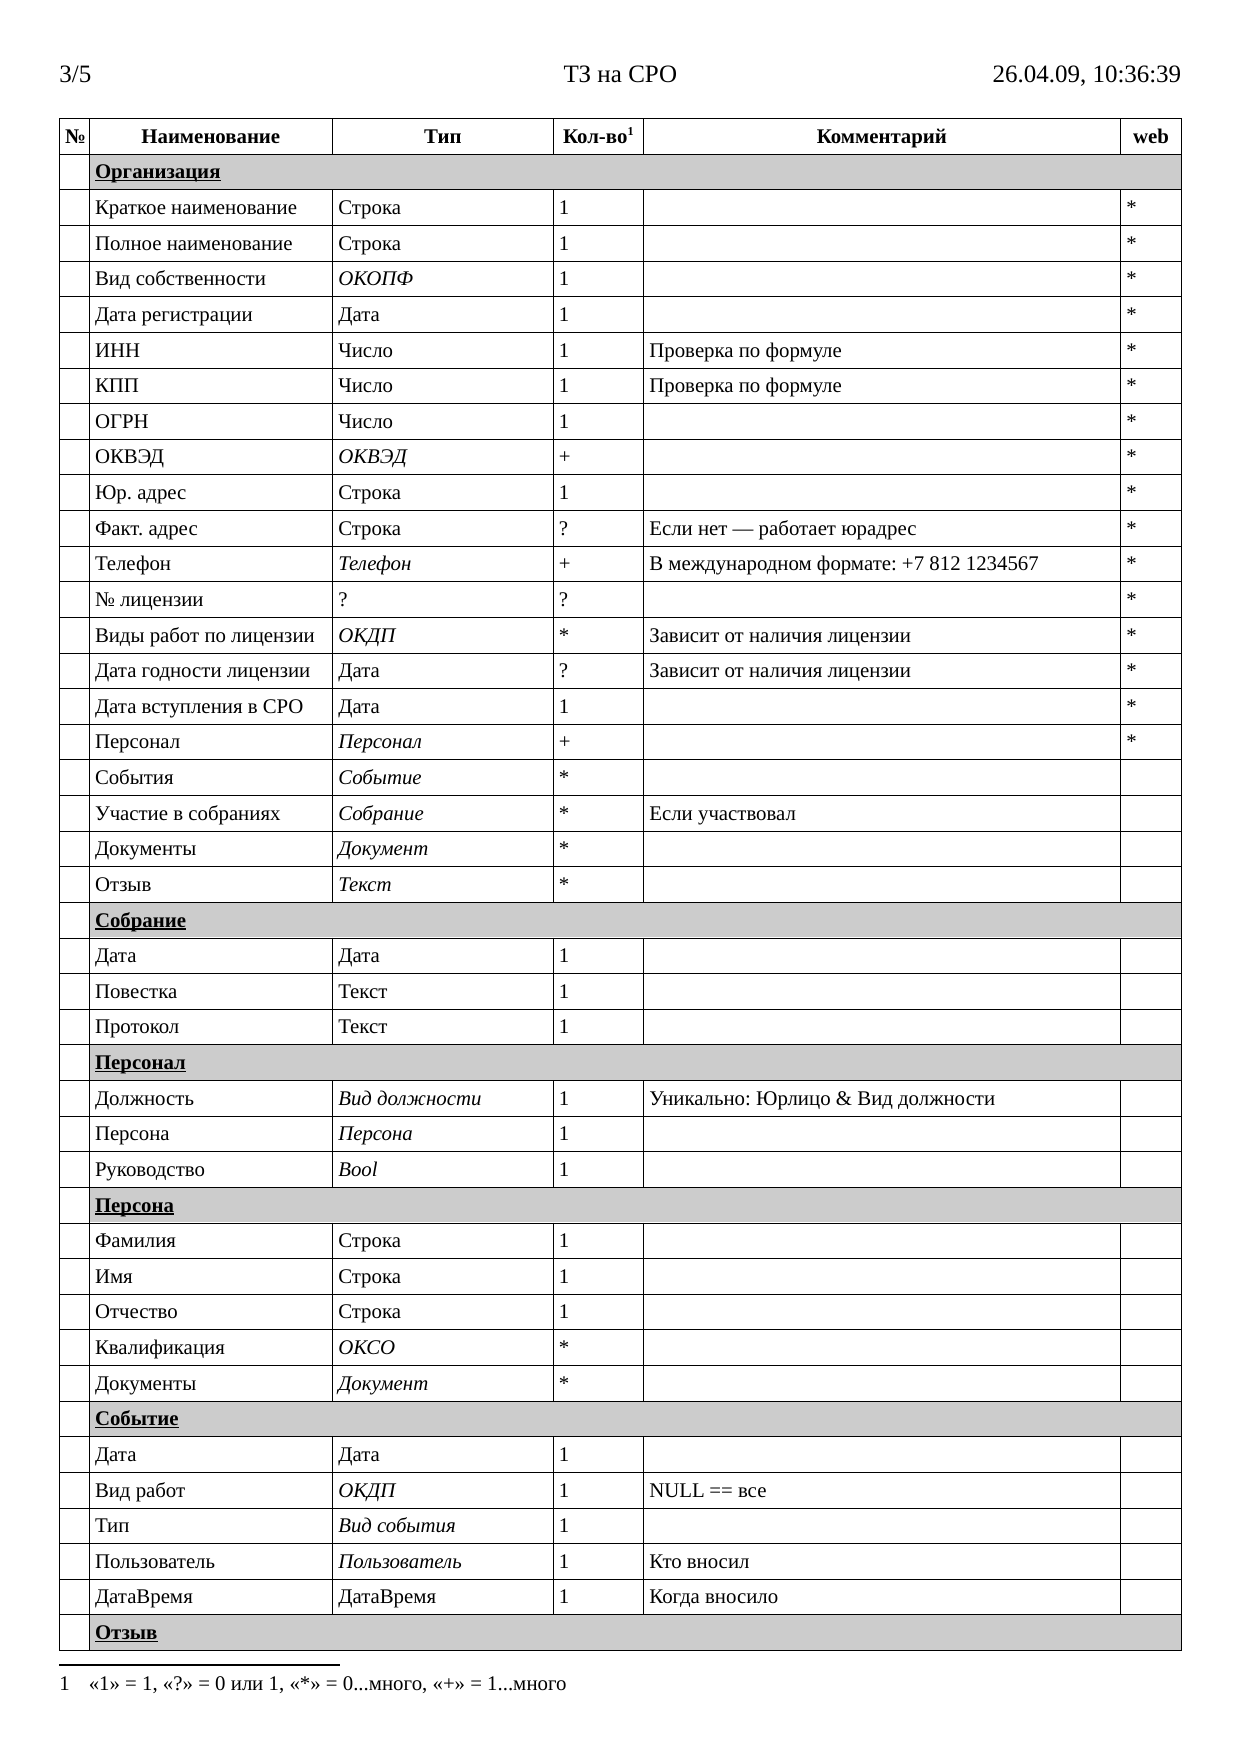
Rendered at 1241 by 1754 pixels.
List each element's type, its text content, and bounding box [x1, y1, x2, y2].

table_cell Персона [90, 1117, 332, 1151]
table_cell Когда вносило [644, 1580, 1120, 1614]
table_cell [644, 475, 1120, 510]
table_cell [60, 618, 89, 652]
table_cell Персона [333, 1117, 553, 1151]
table_cell [60, 689, 89, 724]
table_cell [60, 226, 89, 261]
table_cell Отчество [90, 1295, 332, 1329]
table_cell ? [333, 582, 553, 617]
table_cell Отзыв [90, 867, 332, 902]
table_cell Повестка [90, 974, 332, 1009]
table_cell 1 [554, 1509, 643, 1543]
table_cell [1121, 1081, 1181, 1116]
table_cell [644, 1224, 1120, 1258]
table_cell * [1121, 404, 1181, 439]
table_cell Текст [333, 1010, 553, 1044]
table_cell 1 [554, 190, 643, 225]
table_cell [60, 1295, 89, 1329]
table_cell ДатаВремя [333, 1580, 553, 1614]
table_cell [644, 262, 1120, 296]
table_cell [1121, 1224, 1181, 1258]
table_cell Документ [333, 1366, 553, 1401]
table_cell + [554, 725, 643, 759]
table_cell [644, 190, 1120, 225]
table_cell [60, 511, 89, 546]
table_cell ОКВЭД [333, 440, 553, 474]
table_cell Дата [90, 1437, 332, 1472]
table_cell [60, 333, 89, 367]
table_cell [644, 1509, 1120, 1543]
table_cell [60, 1081, 89, 1116]
table_cell [60, 725, 89, 759]
table_cell 1 [554, 1259, 643, 1294]
table_cell * [554, 760, 643, 795]
table_cell Событие [90, 1402, 1181, 1436]
table_cell * [1121, 440, 1181, 474]
table_cell [60, 903, 89, 937]
table_cell [1121, 1010, 1181, 1044]
table_cell [1121, 1152, 1181, 1187]
table_cell [644, 1117, 1120, 1151]
table_cell 1 [554, 1544, 643, 1579]
table_cell Вид должности [333, 1081, 553, 1116]
table_cell Число [333, 369, 553, 403]
table_cell [644, 832, 1120, 866]
table_cell Число [333, 333, 553, 367]
table_cell Проверка по формуле [644, 333, 1120, 367]
table_cell Квалификация [90, 1330, 332, 1365]
table_cell Отзыв [90, 1615, 1181, 1650]
table_cell [644, 1330, 1120, 1365]
table_cell ? [554, 582, 643, 617]
table_cell [644, 1259, 1120, 1294]
table_cell Дата [333, 654, 553, 688]
table_cell 1 [554, 1473, 643, 1507]
table_cell Строка [333, 1259, 553, 1294]
table_cell Документы [90, 832, 332, 866]
table_cell Зависит от наличия лицензии [644, 654, 1120, 688]
table_cell [60, 1330, 89, 1365]
table_cell Тип [90, 1509, 332, 1543]
table_cell Строка [333, 1224, 553, 1258]
table_header № [60, 119, 89, 154]
table_cell * [554, 796, 643, 831]
table_cell Дата [333, 1437, 553, 1472]
table_cell [60, 547, 89, 581]
table_cell [644, 226, 1120, 261]
table_cell [60, 974, 89, 1009]
table_cell [60, 1544, 89, 1579]
table_cell ОКДП [333, 1473, 553, 1507]
table_cell [644, 725, 1120, 759]
table_cell ОКВЭД [90, 440, 332, 474]
table_cell Краткое наименование [90, 190, 332, 225]
table_cell [1121, 832, 1181, 866]
table_cell 1 [554, 297, 643, 332]
table_cell [60, 369, 89, 403]
table_cell Телефон [333, 547, 553, 581]
table_cell [60, 262, 89, 296]
table_cell [60, 1010, 89, 1044]
table_cell [60, 1615, 89, 1650]
table_cell Дата регистрации [90, 297, 332, 332]
table_cell Проверка по формуле [644, 369, 1120, 403]
table_cell * [1121, 654, 1181, 688]
table_cell [1121, 1117, 1181, 1151]
table_cell Вид собственности [90, 262, 332, 296]
table_cell Пользователь [90, 1544, 332, 1579]
table_cell + [554, 440, 643, 474]
table_cell Вид события [333, 1509, 553, 1543]
table_cell Должность [90, 1081, 332, 1116]
table_cell Дата вступления в СРО [90, 689, 332, 724]
table_cell 1 [554, 939, 643, 973]
table_cell [1121, 867, 1181, 902]
table_cell [644, 1010, 1120, 1044]
table_cell Фамилия [90, 1224, 332, 1258]
table_cell Строка [333, 475, 553, 510]
table_cell Участие в собраниях [90, 796, 332, 831]
table_cell [60, 832, 89, 866]
table_cell [60, 760, 89, 795]
table_cell Документы [90, 1366, 332, 1401]
table_cell [60, 1437, 89, 1472]
table_cell 1 [554, 475, 643, 510]
table_cell [644, 297, 1120, 332]
table_cell Факт. адрес [90, 511, 332, 546]
table_cell [60, 582, 89, 617]
table_cell ДатаВремя [90, 1580, 332, 1614]
table_cell [644, 1366, 1120, 1401]
table_cell Дата [333, 297, 553, 332]
table_cell 1 [554, 1081, 643, 1116]
table_cell Строка [333, 1295, 553, 1329]
table_cell Руководство [90, 1152, 332, 1187]
table_cell Число [333, 404, 553, 439]
table_cell 1 [554, 369, 643, 403]
table_cell 1 [554, 1295, 643, 1329]
table_cell Вид работ [90, 1473, 332, 1507]
table_cell * [1121, 190, 1181, 225]
table_cell [60, 796, 89, 831]
table_cell [60, 1117, 89, 1151]
table_cell Юр. адрес [90, 475, 332, 510]
table_cell * [554, 832, 643, 866]
table_cell 1 [554, 1152, 643, 1187]
table_cell [60, 1366, 89, 1401]
table_cell 1 [554, 689, 643, 724]
table_cell [60, 1224, 89, 1258]
table_cell * [1121, 511, 1181, 546]
table_cell 1 [554, 1580, 643, 1614]
table_cell [1121, 1330, 1181, 1365]
table_cell Персонал [90, 725, 332, 759]
table_cell Строка [333, 190, 553, 225]
table_cell [644, 404, 1120, 439]
table_cell [644, 760, 1120, 795]
table_cell ? [554, 511, 643, 546]
table_cell [1121, 1295, 1181, 1329]
table_cell [644, 1295, 1120, 1329]
table_cell 1 [554, 1437, 643, 1472]
table_cell [60, 1473, 89, 1507]
table_cell ОКОПФ [333, 262, 553, 296]
table_cell ОКСО [333, 1330, 553, 1365]
table_header Наименование [90, 119, 332, 154]
table_cell Уникально: Юрлицо & Вид должности [644, 1081, 1120, 1116]
table_cell [60, 1580, 89, 1614]
table_cell [60, 1402, 89, 1436]
table_cell ИНН [90, 333, 332, 367]
table_cell [644, 440, 1120, 474]
table_cell ОГРН [90, 404, 332, 439]
table_cell Текст [333, 974, 553, 1009]
table_cell [60, 1188, 89, 1222]
table_cell * [1121, 547, 1181, 581]
table_cell [60, 404, 89, 439]
table_cell [1121, 974, 1181, 1009]
table_cell * [1121, 226, 1181, 261]
table_cell [60, 440, 89, 474]
table_cell 1 [554, 974, 643, 1009]
table_cell [644, 1152, 1120, 1187]
table_cell ? [554, 654, 643, 688]
table_cell [1121, 1366, 1181, 1401]
table_cell Имя [90, 1259, 332, 1294]
table_header Кол-во [554, 119, 643, 154]
table_cell Событие [333, 760, 553, 795]
table_cell [60, 155, 89, 189]
table_cell Персона [90, 1188, 1181, 1222]
table_cell Персонал [90, 1045, 1181, 1080]
table_cell [60, 190, 89, 225]
table_cell [644, 582, 1120, 617]
table_cell [1121, 1580, 1181, 1614]
table_cell * [1121, 618, 1181, 652]
table_cell № лицензии [90, 582, 332, 617]
table_cell Виды работ по лицензии [90, 618, 332, 652]
table_cell [644, 974, 1120, 1009]
table_cell Bool [333, 1152, 553, 1187]
table_cell Дата [90, 939, 332, 973]
table_cell * [1121, 262, 1181, 296]
table_cell ОКДП [333, 618, 553, 652]
table_cell [644, 867, 1120, 902]
table_cell Собрание [90, 903, 1181, 937]
table_cell [60, 654, 89, 688]
table_cell * [554, 1366, 643, 1401]
table_cell [644, 689, 1120, 724]
table_cell [60, 1152, 89, 1187]
table_cell [1121, 796, 1181, 831]
table_header web [1121, 119, 1181, 154]
table_cell 1 [554, 1117, 643, 1151]
table_cell Зависит от наличия лицензии [644, 618, 1120, 652]
table_cell [1121, 760, 1181, 795]
table_cell 1 [554, 1010, 643, 1044]
table_cell * [1121, 475, 1181, 510]
table_cell Строка [333, 226, 553, 261]
table_cell * [1121, 689, 1181, 724]
table_cell 1 [554, 404, 643, 439]
table_cell Кто вносил [644, 1544, 1120, 1579]
table_cell [60, 1045, 89, 1080]
table_cell [1121, 1437, 1181, 1472]
table_cell Организация [90, 155, 1181, 189]
table_cell Если участвовал [644, 796, 1120, 831]
table_cell Собрание [333, 796, 553, 831]
table_cell Документ [333, 832, 553, 866]
table_header Комментарий [644, 119, 1120, 154]
table_cell [60, 475, 89, 510]
table_cell [1121, 1259, 1181, 1294]
table_cell [60, 297, 89, 332]
table_cell [60, 939, 89, 973]
table_cell * [554, 867, 643, 902]
table_cell Протокол [90, 1010, 332, 1044]
table_cell * [1121, 725, 1181, 759]
table_cell 1 [554, 333, 643, 367]
table_cell Полное наименование [90, 226, 332, 261]
table_cell * [1121, 333, 1181, 367]
table_cell [1121, 939, 1181, 973]
table_cell Строка [333, 511, 553, 546]
table_cell Телефон [90, 547, 332, 581]
table_cell Дата [333, 939, 553, 973]
table_cell [1121, 1509, 1181, 1543]
table_header Тип [333, 119, 553, 154]
table_cell [1121, 1473, 1181, 1507]
table_cell 1 [554, 226, 643, 261]
table_cell События [90, 760, 332, 795]
table_cell Текст [333, 867, 553, 902]
table_cell Если нет — работает юрадрес [644, 511, 1120, 546]
table_cell NULL == все [644, 1473, 1120, 1507]
table_cell 1 [554, 262, 643, 296]
table_cell + [554, 547, 643, 581]
table_cell Дата [333, 689, 553, 724]
table_cell * [1121, 297, 1181, 332]
table_cell Пользователь [333, 1544, 553, 1579]
table_cell [644, 939, 1120, 973]
table_cell [60, 1259, 89, 1294]
table_cell * [1121, 369, 1181, 403]
table_cell * [1121, 582, 1181, 617]
table_cell КПП [90, 369, 332, 403]
table_cell 1 [554, 1224, 643, 1258]
table_cell [60, 867, 89, 902]
table_cell Дата годности лицензии [90, 654, 332, 688]
table_cell В международном формате: +7 812 1234567 [644, 547, 1120, 581]
table_cell [644, 1437, 1120, 1472]
table_cell Персонал [333, 725, 553, 759]
table_cell [60, 1509, 89, 1543]
table_cell * [554, 1330, 643, 1365]
table_cell * [554, 618, 643, 652]
table_cell [1121, 1544, 1181, 1579]
